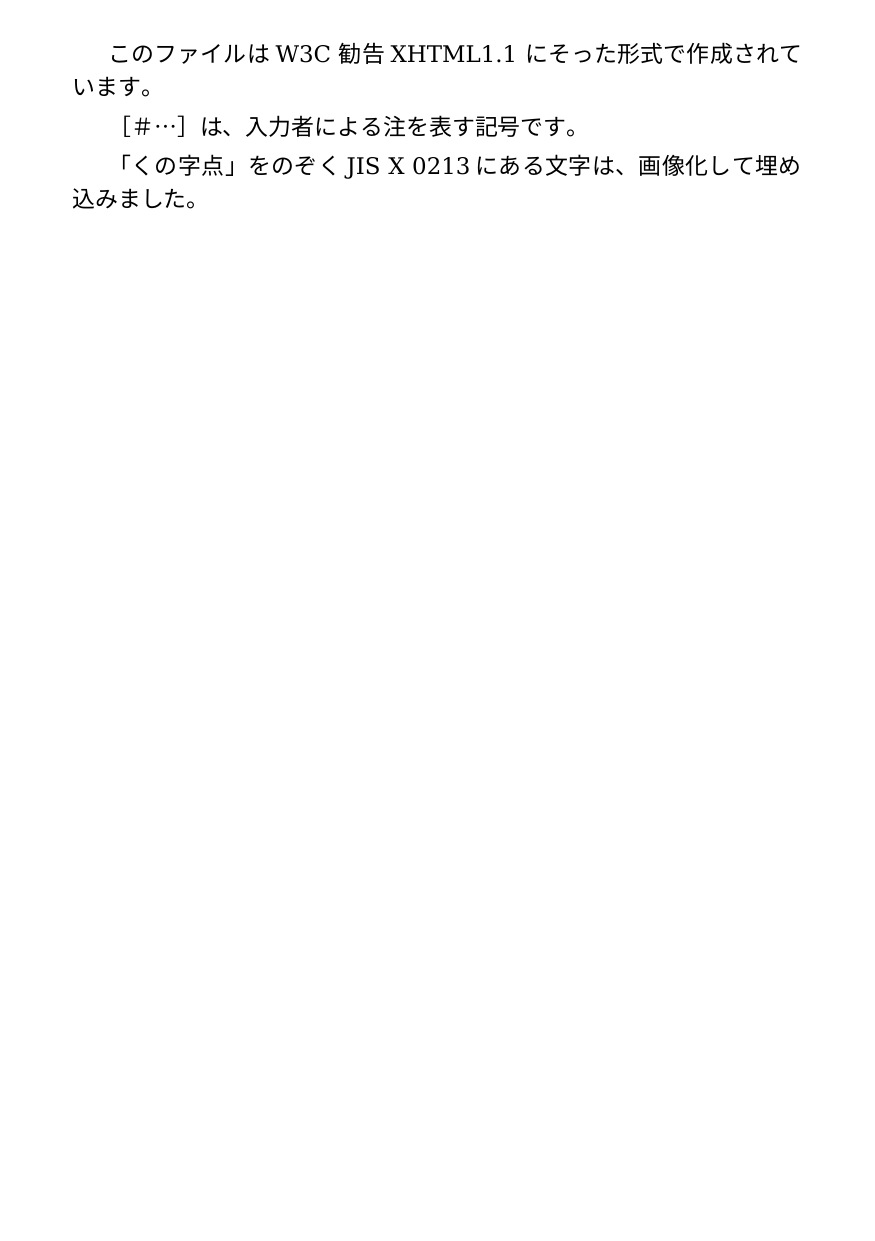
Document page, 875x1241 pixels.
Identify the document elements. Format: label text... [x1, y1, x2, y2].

text ［＃…］は、入力者による注を表す記号です。 [72, 108, 802, 142]
text このファイルは W3C 勧告 XHTML1.1 にそった形式で作成されています。 [72, 36, 802, 102]
text 「くの字点」をのぞくJIS X 0213にある文字は、画像化して埋め込みました。 [72, 148, 802, 214]
